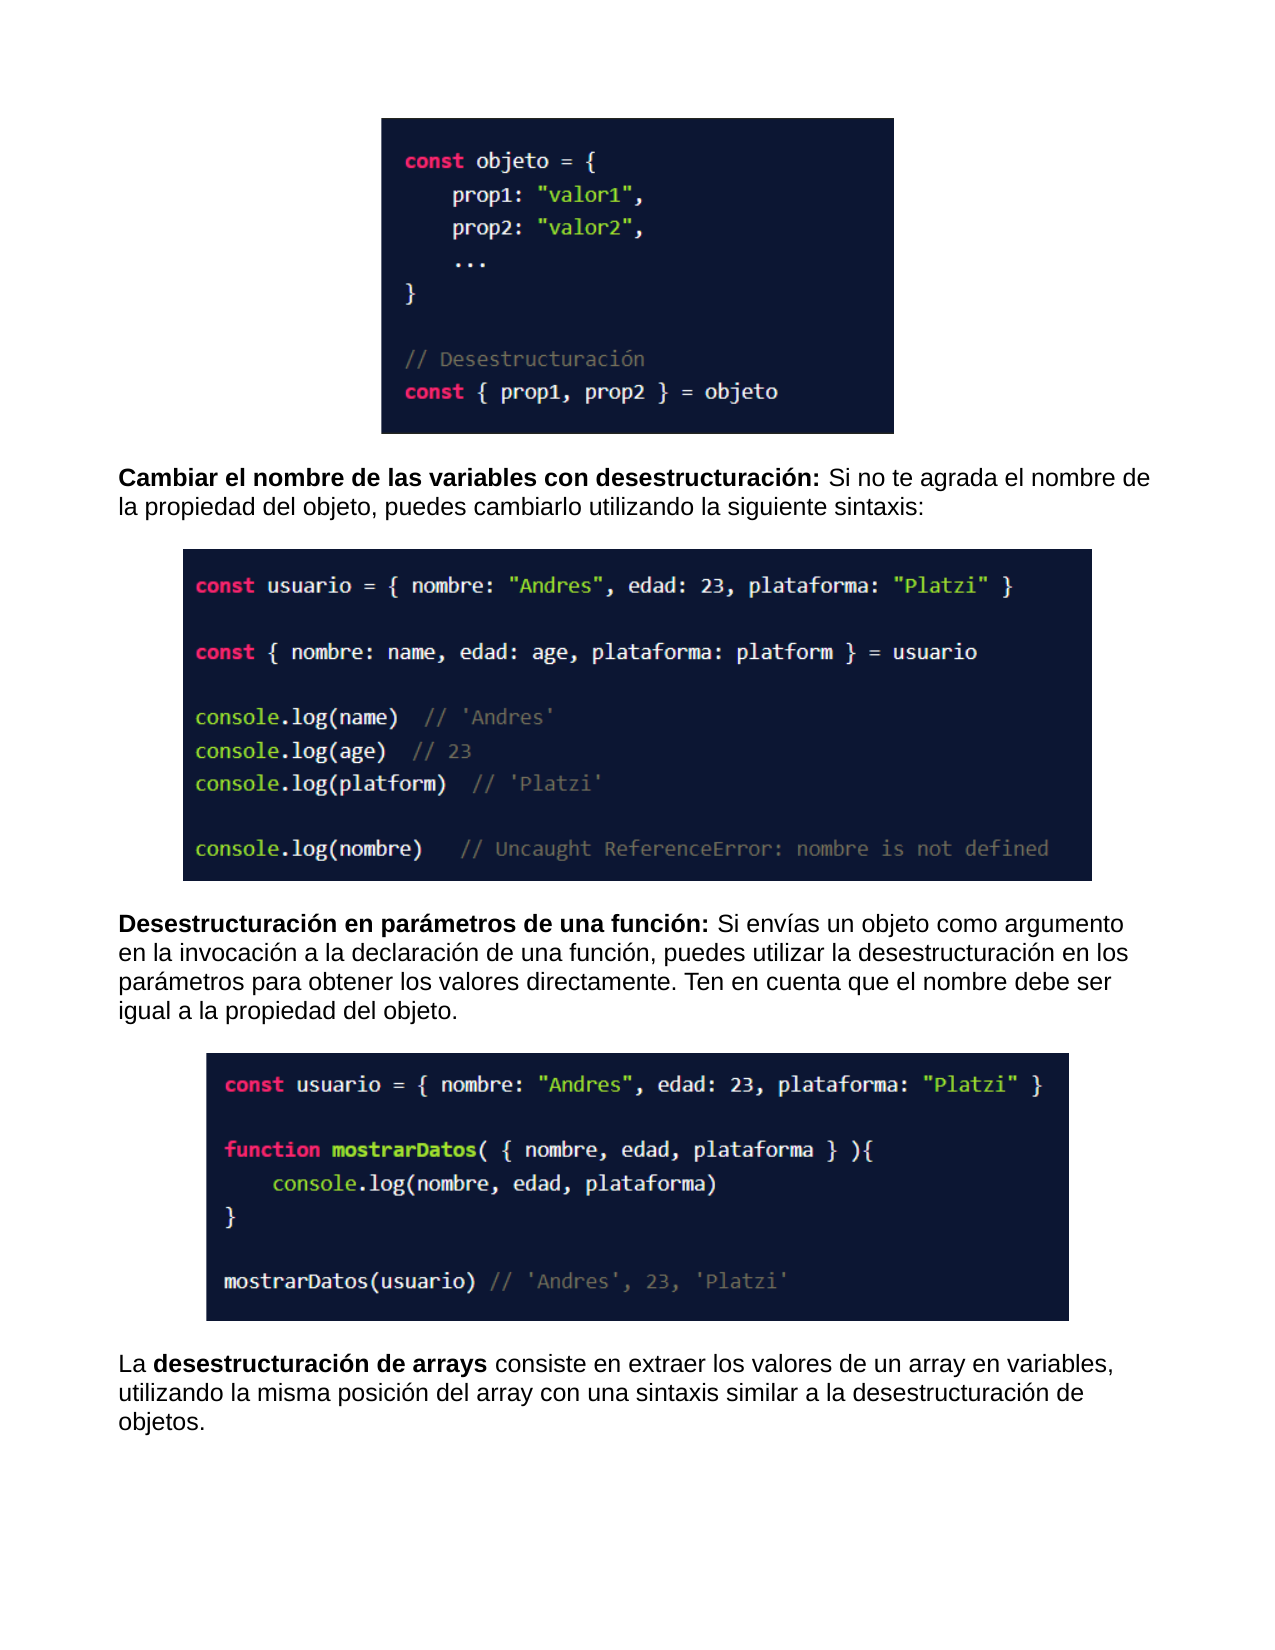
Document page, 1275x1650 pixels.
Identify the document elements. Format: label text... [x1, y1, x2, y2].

picture [183, 549, 1092, 881]
text Desestructuración en parámetros de una función: Si envías un objeto como argumento en la invocación a la declaración de una función, puedes utilizar la desestructuración en los parámetros para obtener los valores directamente. Ten en cuenta que el nombre debe ser igual a la propiedad del objeto. [118, 909, 1157, 1024]
picture [206, 1053, 1069, 1321]
text Cambiar el nombre de las variables con desestructuración: Si no te agrada el nombre de la propiedad del objeto, puedes cambiarlo utilizando la siguiente sintaxis: [118, 463, 1157, 521]
picture [381, 118, 894, 434]
text La desestructuración de arrays consiste en extraer los valores de un array en variables, utilizando la misma posición del array con una sintaxis similar a la desestructuración de objetos. [118, 1349, 1157, 1436]
